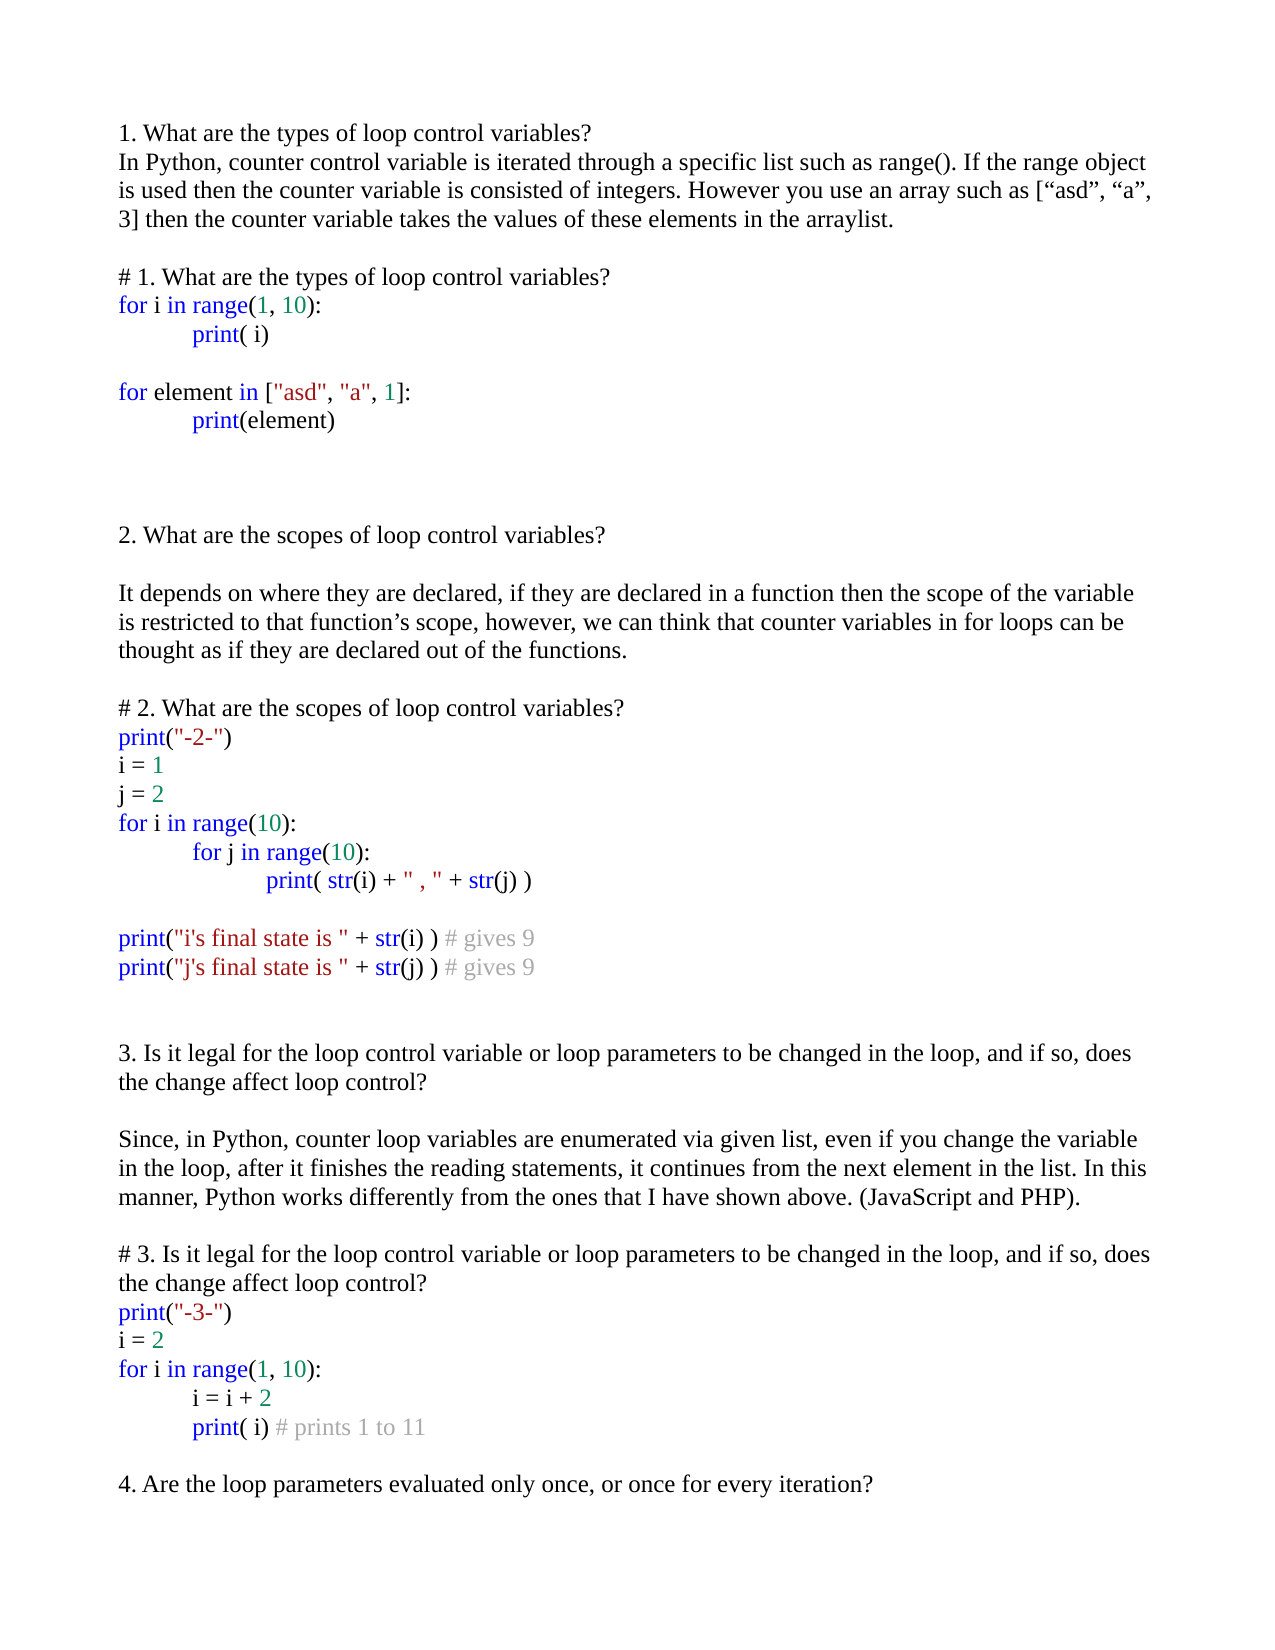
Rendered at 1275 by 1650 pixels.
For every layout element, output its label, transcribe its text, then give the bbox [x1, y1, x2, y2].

text for i in range(1, 10): [118, 291, 1157, 319]
text for element in ["asd", "a", 1]: [118, 377, 1157, 406]
text print("j's final state is " + str(j) ) # gives 9 [118, 952, 1157, 981]
text print("i's final state is " + str(i) ) # gives 9 [118, 923, 1157, 952]
text It depends on where they are declared, if they are declared in a function then the scope of the variable is restricted to that function’s scope, however, we can think that counter variables in for loops can be thought as if they are declared out of the functions. [118, 578, 1157, 664]
text Since, in Python, counter loop variables are enumerated via given list, even if you change the variable in the loop, after it finishes the reading statements, it continues from the next element in the list. In this manner, Python works differently from the ones that I have shown above. (JavaScript and PHP). [118, 1124, 1157, 1211]
text print("-2-") [118, 722, 1157, 751]
text print( str(i) + " , " + str(j) ) [118, 866, 1157, 894]
text 3. Is it legal for the loop control variable or loop parameters to be changed in the loop, and if so, does the change affect loop control? [118, 1038, 1157, 1096]
text i = i + 2 [118, 1383, 1157, 1412]
text print( i) [118, 319, 1157, 348]
text # 2. What are the scopes of loop control variables? [118, 693, 1157, 722]
text print(element) [118, 406, 1157, 434]
text print( i) # prints 1 to 11 [118, 1412, 1157, 1441]
text 1. What are the types of loop control variables? [118, 118, 1157, 147]
text for j in range(10): [118, 837, 1157, 866]
text for i in range(10): [118, 808, 1157, 837]
text In Python, counter control variable is iterated through a specific list such as range(). If the range object is used then the counter variable is consisted of integers. However you use an array such as [“asd”, “a”, 3] then the counter variable takes the values of these elements in the arraylist. [118, 147, 1157, 233]
text print("-3-") [118, 1297, 1157, 1326]
text 2. What are the scopes of loop control variables? [118, 521, 1157, 549]
text 4. Are the loop parameters evaluated only once, or once for every iteration? [118, 1469, 1157, 1498]
text i = 1 [118, 751, 1157, 779]
text # 1. What are the types of loop control variables? [118, 262, 1157, 291]
text i = 2 [118, 1326, 1157, 1354]
text j = 2 [118, 779, 1157, 808]
text # 3. Is it legal for the loop control variable or loop parameters to be changed in the loop, and if so, does the change affect loop control? [118, 1239, 1157, 1297]
text for i in range(1, 10): [118, 1354, 1157, 1383]
